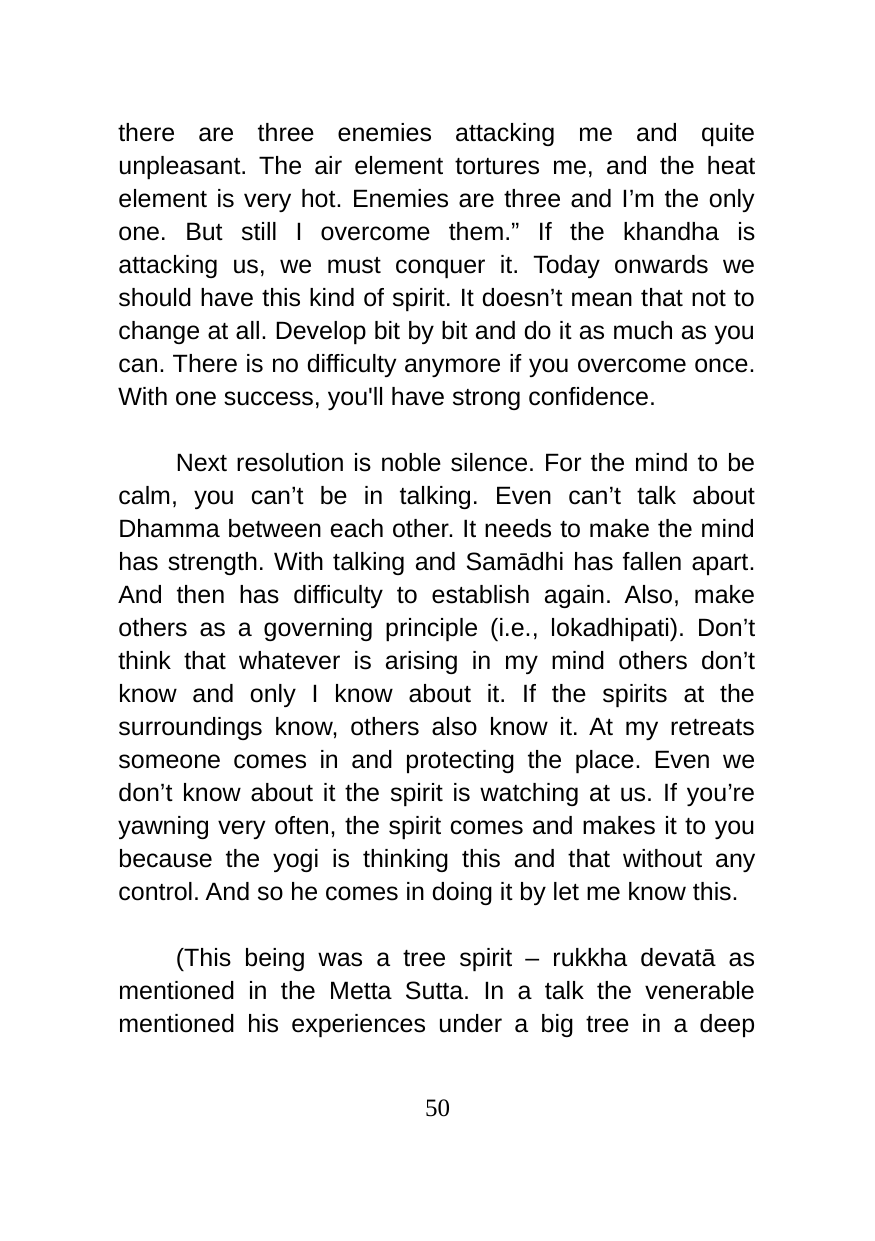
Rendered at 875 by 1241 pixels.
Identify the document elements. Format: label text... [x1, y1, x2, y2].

text there are three enemies attacking me and quite unpleasant. The air element tortures me, and the heat element is very hot. Enemies are three and I’m the only one. But still I overcome them.” If the khandha is attacking us, we must conquer it. Today onwards we should have this kind of spirit. It doesn’t mean that not to change at all. Develop bit by bit and do it as much as you can. There is no difficulty anymore if you overcome once. With one success, you'll have strong confidence. [118, 118, 756, 411]
text (This being was a tree spirit – rukkha devatā as mentioned in the Metta Sutta. In a talk the venerable mentioned his experiences under a big tree in a deep [118, 943, 756, 1037]
text Next resolution is noble silence. For the mind to be calm, you can’t be in talking. Even can’t talk about Dhamma between each other. It needs to make the mind has strength. With talking and Samādhi has fallen apart. And then has difficulty to establish again. Also, make others as a governing principle (i.e., lokadhipati). Don’t think that whatever is arising in my mind others don’t know and only I know about it. If the spirits at the surroundings know, others also know it. At my retreats someone comes in and protecting the place. Even we don’t know about it the spirit is watching at us. If you’re yawning very often, the spirit comes and makes it to you because the yogi is thinking this and that without any control. And so he comes in doing it by let me know this. [118, 448, 756, 906]
